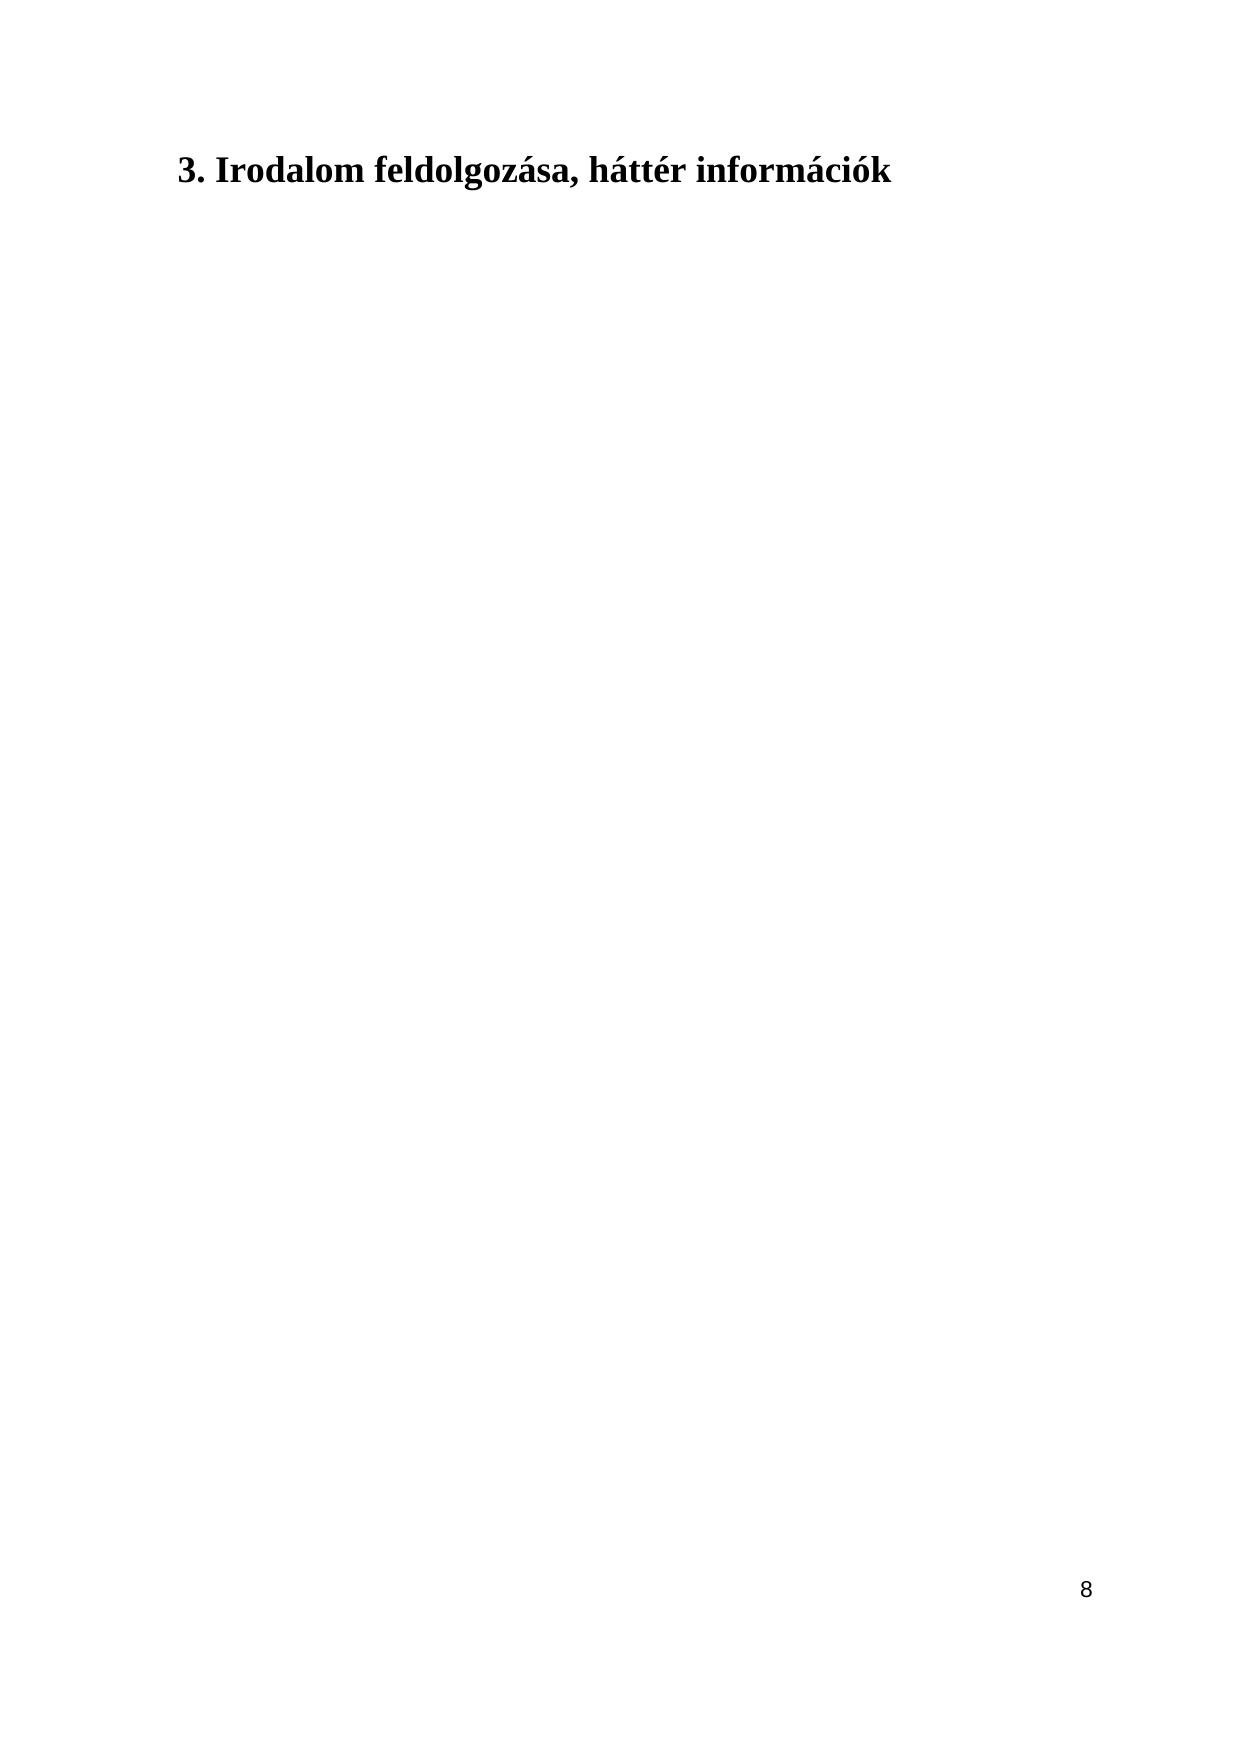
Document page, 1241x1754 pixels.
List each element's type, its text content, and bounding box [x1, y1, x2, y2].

text 3. Irodalom feldolgozása, háttér információk [177, 148, 1093, 191]
